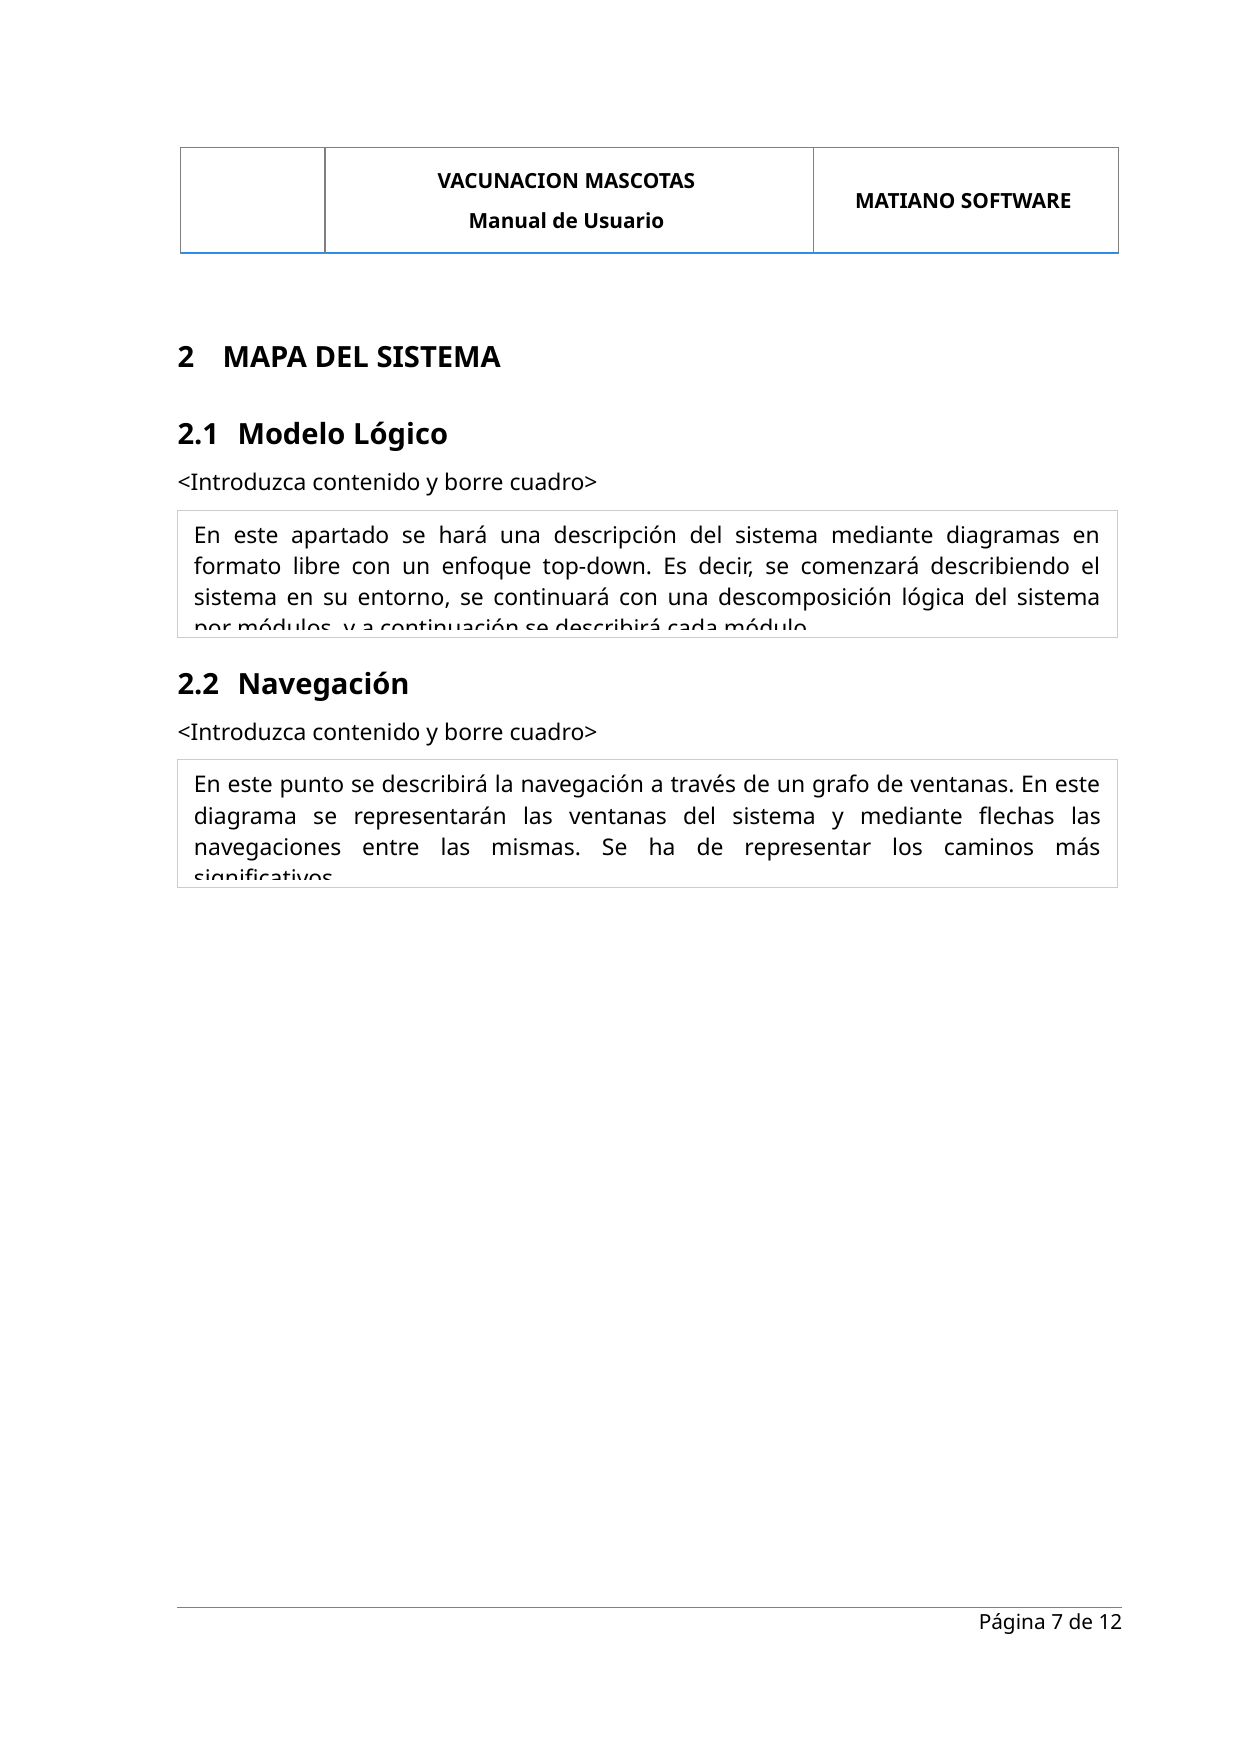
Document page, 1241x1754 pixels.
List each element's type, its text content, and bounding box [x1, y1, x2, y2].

subtitle Navegación [177, 663, 1122, 703]
text En este punto se describirá la navegación a través de un grafo de ventanas. En este diagrama se representarán las ventanas del sistema y mediante flechas las navegaciones entre las mismas. Se ha de representar los caminos más significativos. [194, 768, 1101, 879]
text En este apartado se hará una descripción del sistema mediante diagramas en formato libre con un enfoque top-down. Es decir, se comenzará describiendo el sistema en su entorno, se continuará con una descomposición lógica del sistema por módulos, y a continuación se describirá cada módulo. [194, 519, 1101, 629]
subtitle MAPA DEL SISTEMA [177, 336, 1122, 376]
text <Introduzca contenido y borre cuadro> [177, 466, 1122, 497]
text <Introduzca contenido y borre cuadro> [177, 716, 1122, 747]
subtitle Modelo Lógico [177, 414, 1122, 453]
